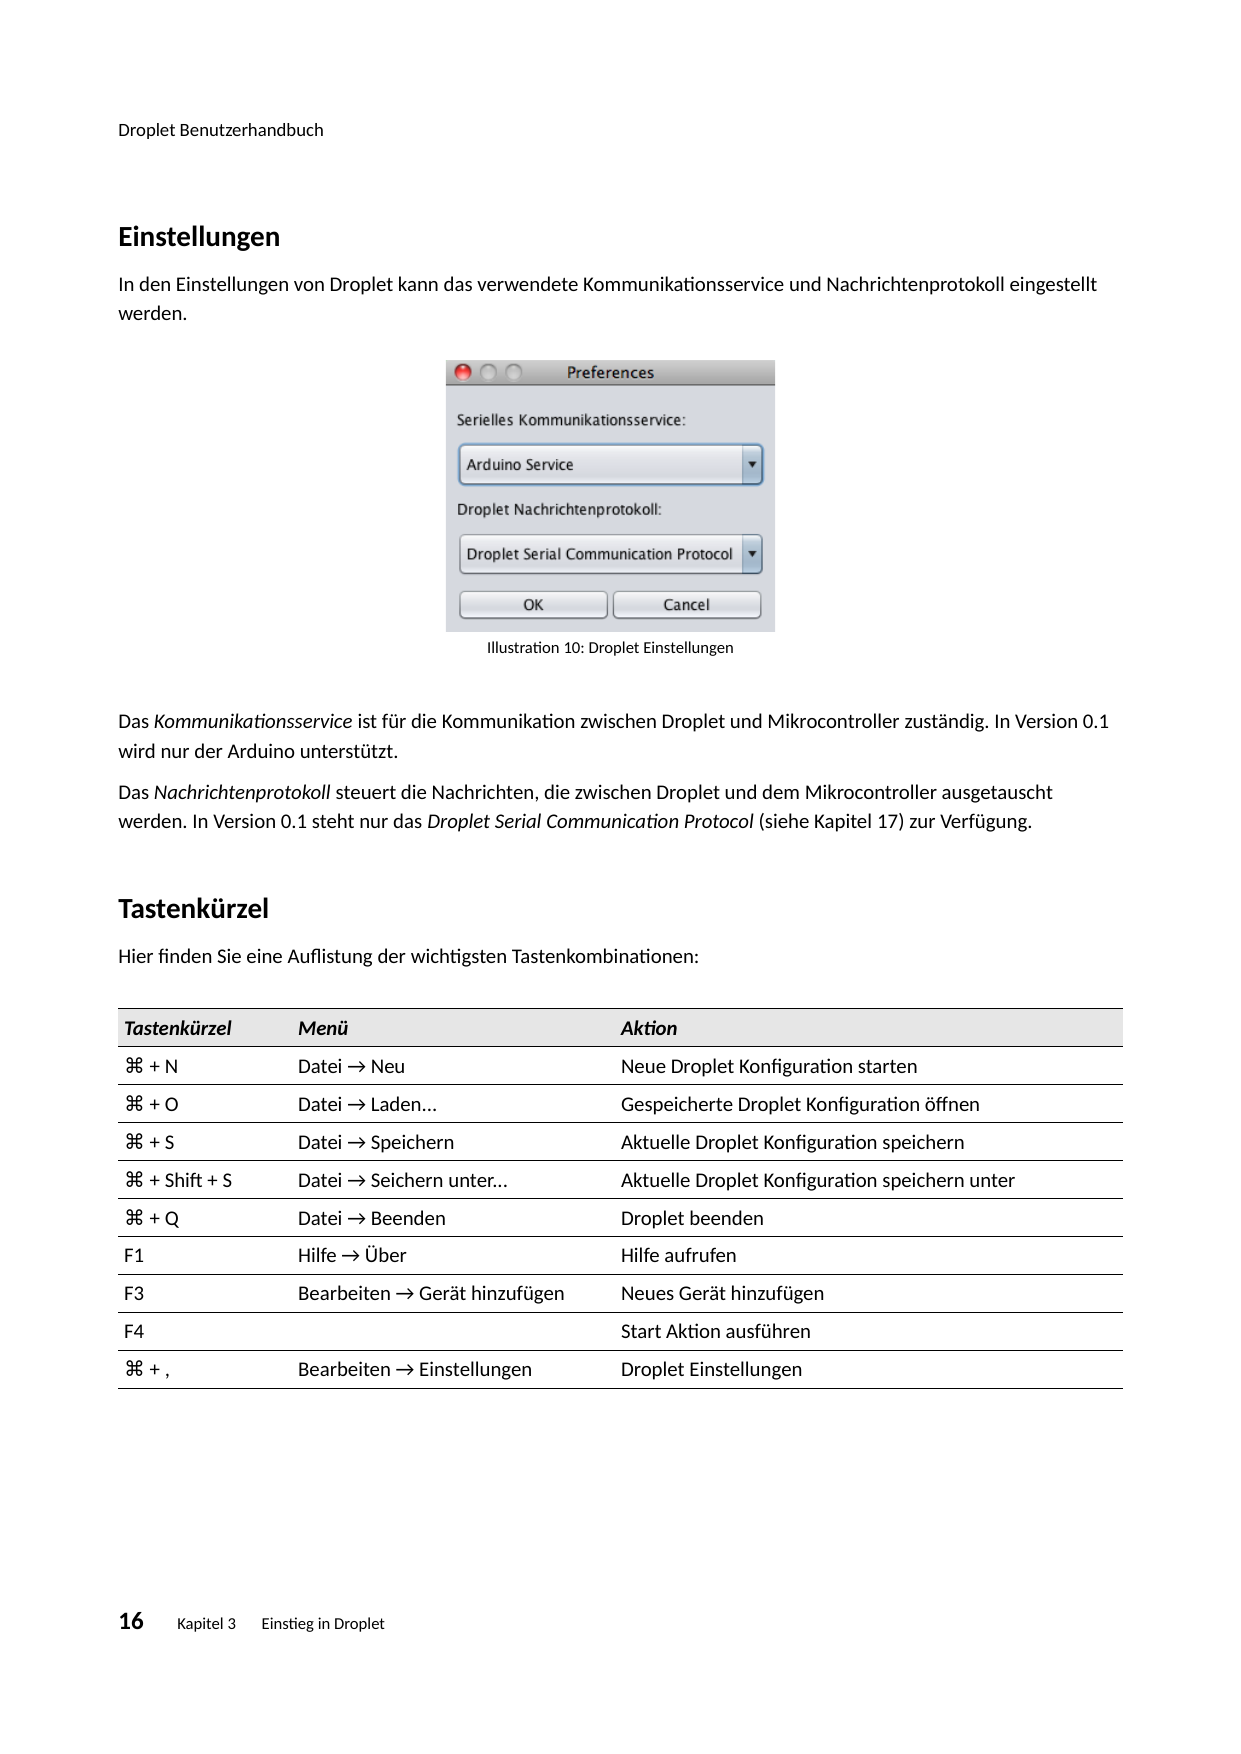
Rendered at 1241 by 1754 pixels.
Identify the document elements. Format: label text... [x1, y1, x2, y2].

table_cell F3 [118, 1275, 292, 1312]
table_cell ⌘ + O [118, 1085, 292, 1122]
table_cell Aktuelle Droplet Konfiguration speichern [615, 1123, 1123, 1160]
text Das Nachrichtenprotokoll steuert die Nachrichten, die zwischen Droplet und dem Mikrocontroller ausgetauscht werden. In Version 0.1 steht nur das Droplet Serial Communication Protocol (siehe Kapitel 18) zur Verfügung. [118, 779, 1122, 833]
table_cell ⌘ + N [118, 1047, 292, 1084]
text Illustration 10: Droplet Einstellungen [446, 632, 775, 658]
table_cell ⌘ + , [118, 1351, 292, 1387]
table_cell ⌘ + Shift + S [118, 1161, 292, 1198]
table_cell Start Aktion ausführen [615, 1313, 1123, 1349]
table_cell Hilfe → Über [292, 1237, 615, 1274]
text Das Kommunikationsservice ist für die Kommunikation zwischen Droplet und Mikrocontroller zuständig. In Version 0.1 wird nur der Arduino unterstützt. [118, 709, 1122, 763]
table_cell Neues Gerät hinzufügen [615, 1275, 1123, 1312]
table_header Menü [292, 1009, 615, 1046]
table_cell Datei → Beenden [292, 1199, 615, 1236]
table_cell Bearbeiten → Einstellungen [292, 1351, 615, 1387]
table_cell ⌘ + Q [118, 1199, 292, 1236]
table_cell Aktuelle Droplet Konfiguration speichern unter [615, 1161, 1123, 1198]
text In den Einstellungen von Droplet kann das verwendete Kommunikationsservice und Nachrichtenprotokoll eingestellt werden. [118, 271, 1122, 326]
table_cell Hilfe aufrufen [615, 1237, 1123, 1274]
table_header Aktion [615, 1009, 1123, 1046]
table_cell [292, 1313, 615, 1349]
table_header Tastenkürzel [118, 1009, 292, 1046]
table_cell Droplet beenden [615, 1199, 1123, 1236]
picture [445, 360, 776, 632]
table_cell Droplet Einstellungen [615, 1351, 1123, 1387]
text Hier finden Sie eine Auflistung der wichtigsten Tastenkombinationen: [118, 944, 1122, 969]
subtitle Einstellungen [118, 218, 1122, 253]
table_cell Datei → Laden... [292, 1085, 615, 1122]
table_cell F4 [118, 1313, 292, 1349]
table_cell Datei → Speichern [292, 1123, 615, 1160]
table_cell F1 [118, 1237, 292, 1274]
table_cell Bearbeiten → Gerät hinzufügen [292, 1275, 615, 1312]
table_cell Neue Droplet Konfiguration starten [615, 1047, 1123, 1084]
table_cell Gespeicherte Droplet Konfiguration öffnen [615, 1085, 1123, 1122]
subtitle Tastenkürzel [118, 890, 1122, 926]
table_cell ⌘ + S [118, 1123, 292, 1160]
table_cell Datei → Neu [292, 1047, 615, 1084]
table_cell Datei → Seichern unter... [292, 1161, 615, 1198]
